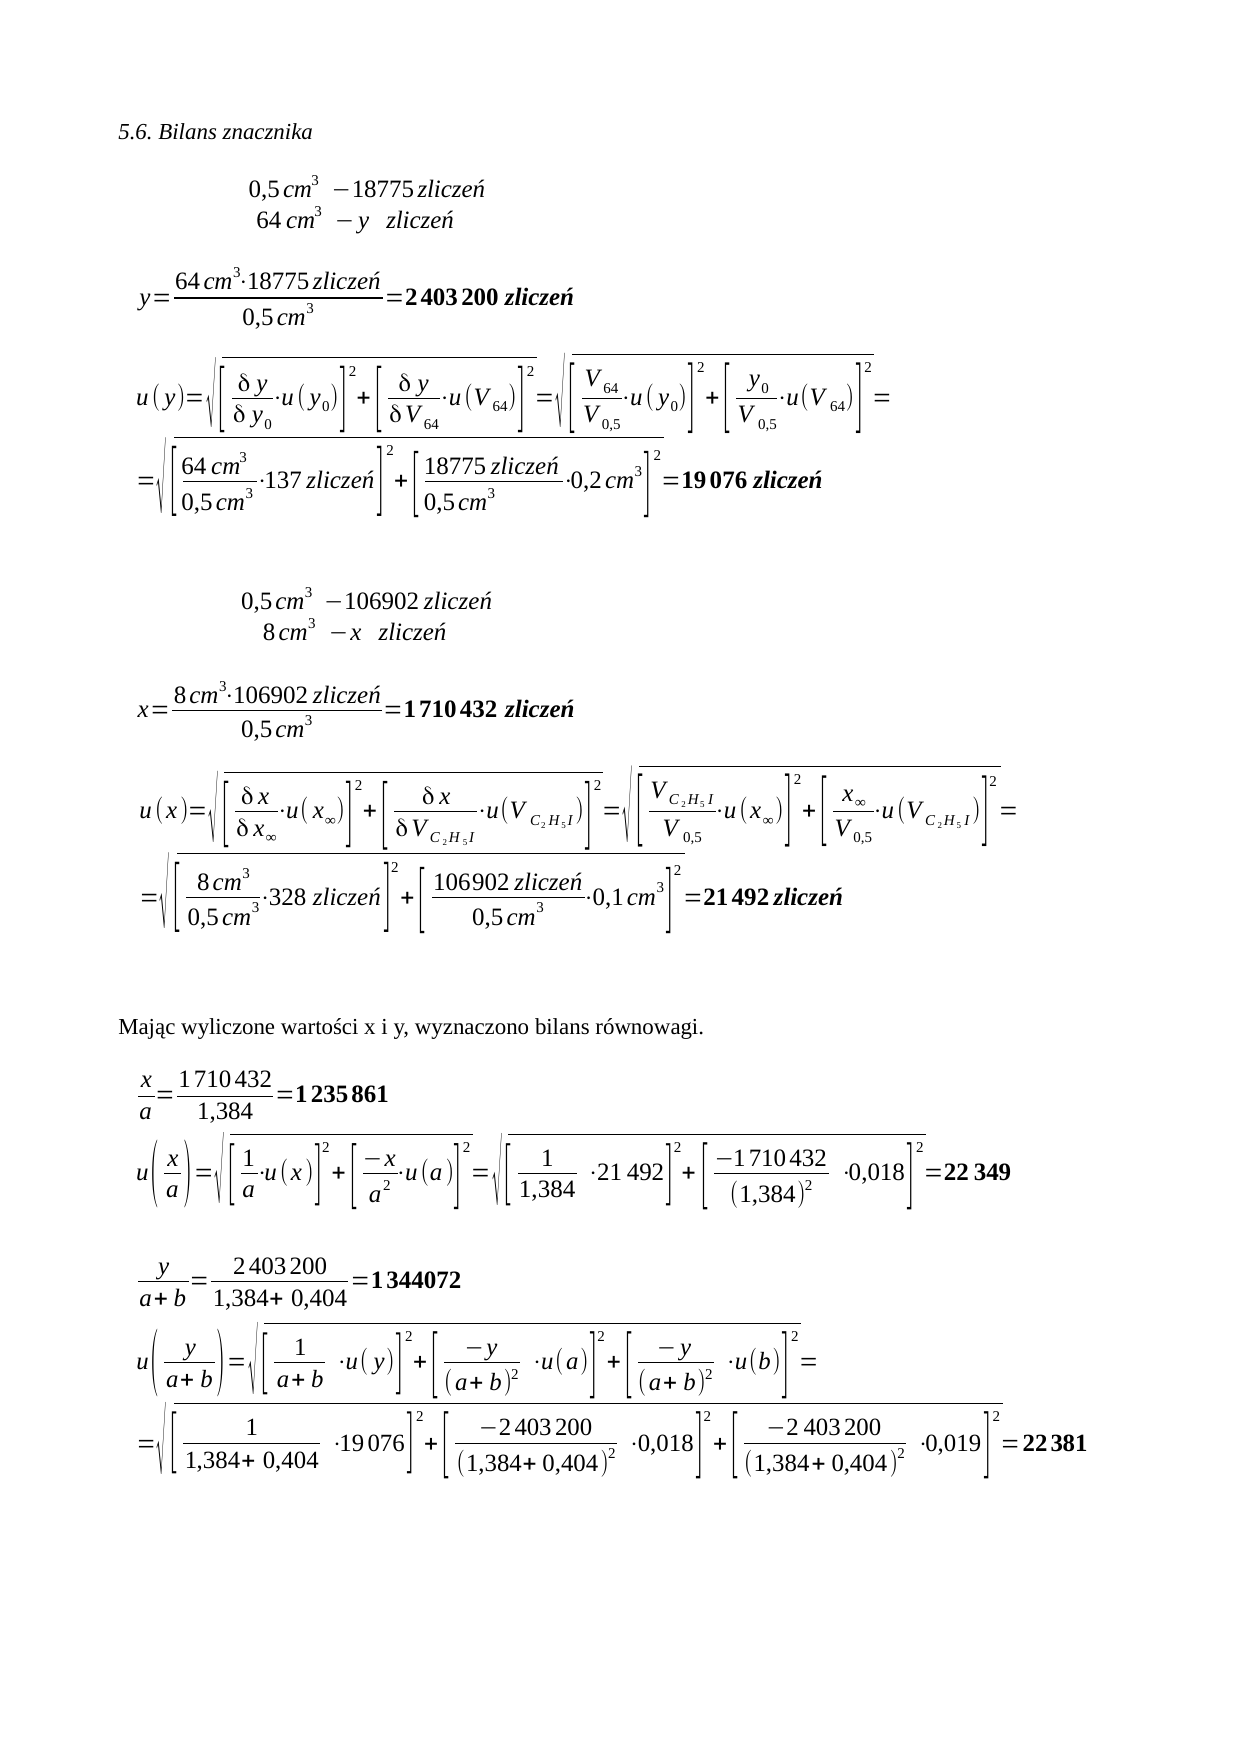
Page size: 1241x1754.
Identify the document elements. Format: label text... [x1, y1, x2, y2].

text Mając wyliczone wartości x i y, wyznaczono bilans równowagi. [118, 1013, 1122, 1040]
text 5.6. Bilans znacznika [118, 118, 1122, 144]
